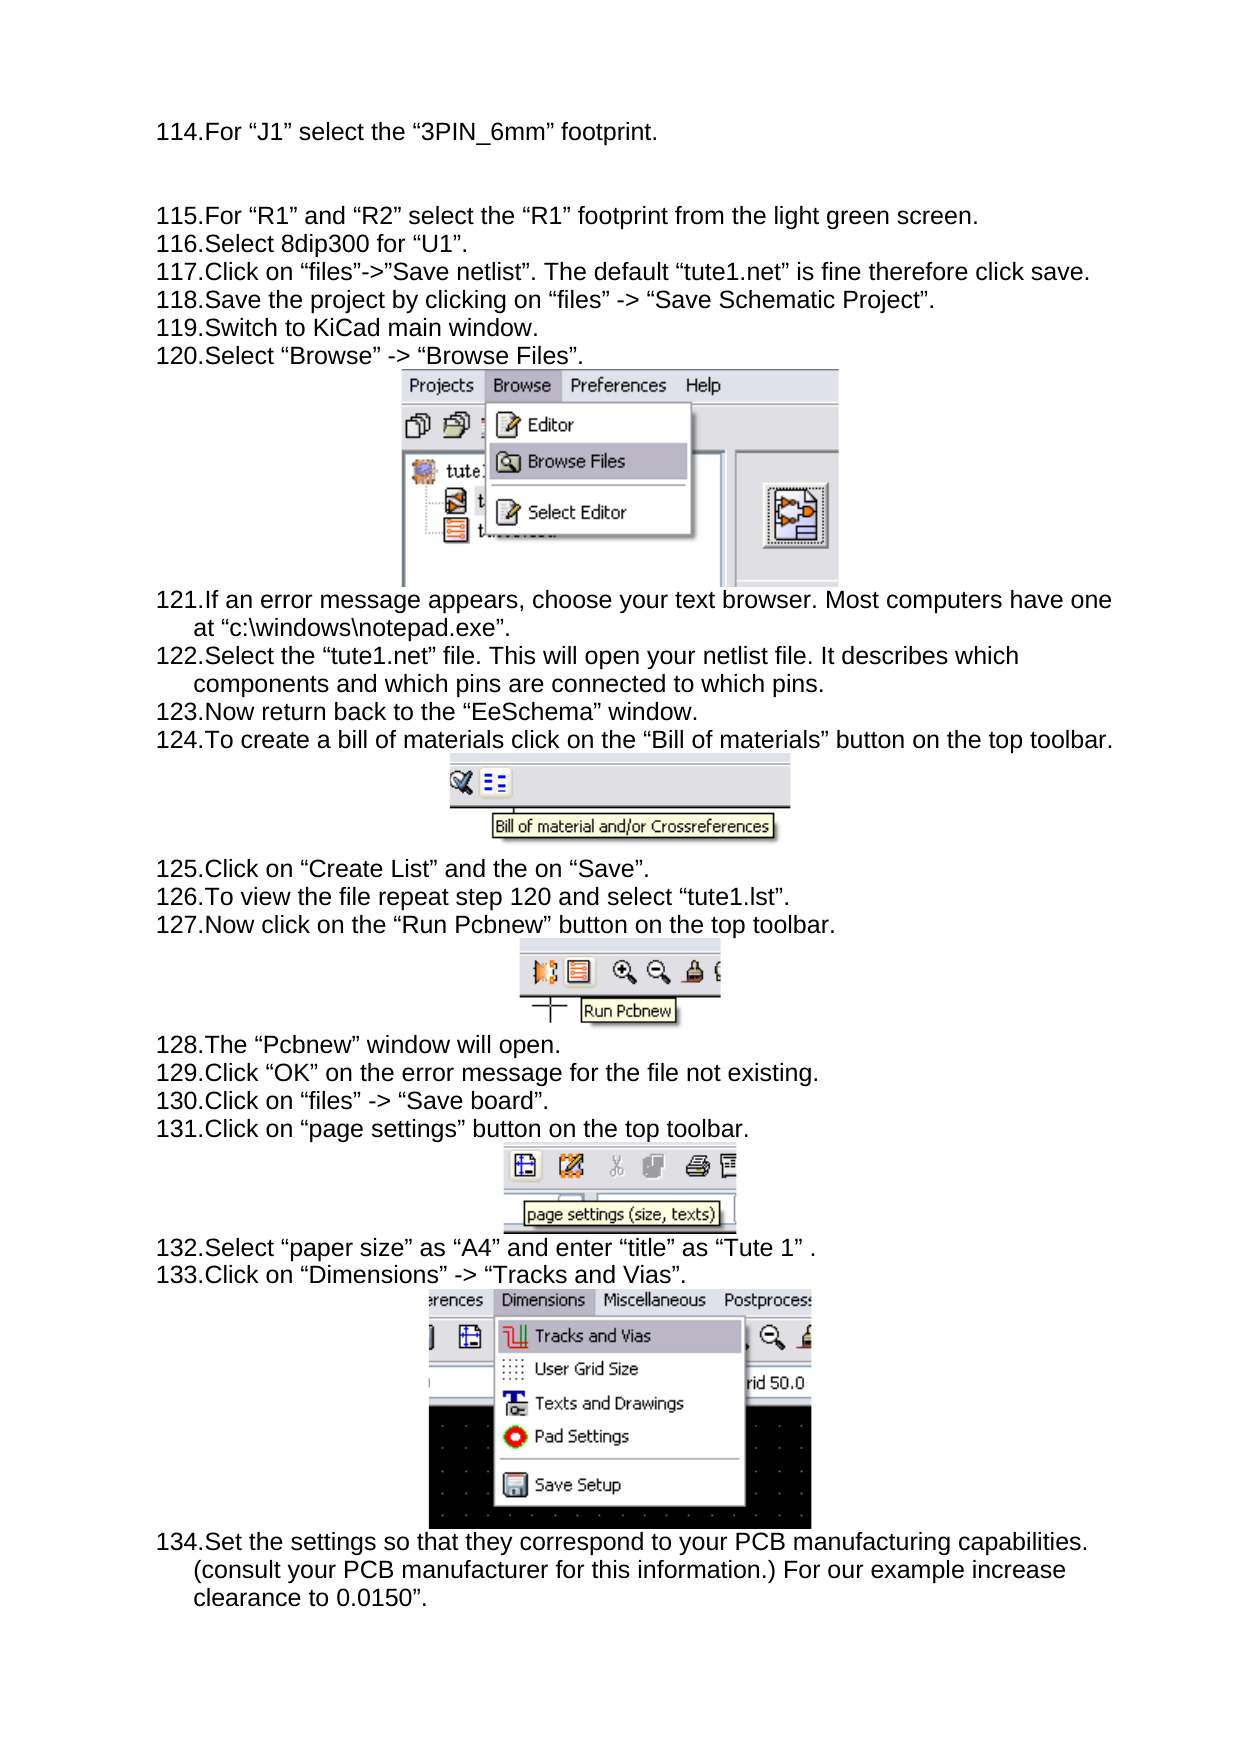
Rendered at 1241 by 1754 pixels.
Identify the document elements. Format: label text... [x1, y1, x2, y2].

list To view the file repeat step 120 and select “tute1.lst”. [156, 883, 1122, 911]
list To create a bill of materials click on the “Bill of materials” button on the top toolbar. [156, 726, 1122, 754]
list Click “OK” on the error message for the file not existing. [156, 1059, 1122, 1087]
list Now click on the “Run Pcbnew” button on the top toolbar. [156, 911, 1122, 939]
list Select 8dip300 for “U1”. [156, 230, 1122, 258]
list The “Pcbnew” window will open. [156, 939, 1122, 1059]
list Select “Browse” -> “Browse Files”. [156, 341, 1122, 369]
list Select the “tute1.net” file. This will open your netlist file. It describes which components and which pins are connected to which pins. [156, 642, 1122, 698]
list For “R1” and “R2” select the “R1” footprint from the light green screen. [156, 202, 1122, 230]
list Click on “files”->”Save netlist”. The default “tute1.net” is fine therefore click save. [156, 258, 1122, 286]
list Switch to KiCad main window. [156, 313, 1122, 341]
list Now return back to the “EeSchema” window. [156, 698, 1122, 726]
list Click on “Dimensions” -> “Tracks and Vias”. [156, 1261, 1122, 1289]
list If an error message appears, choose your text browser. Most computers have one at “c:\windows\notepad.exe”. [156, 369, 1122, 642]
list Click on “page settings” button on the top toolbar. [156, 1115, 1122, 1143]
list Save the project by clicking on “files” -> “Save Schematic Project”. [156, 286, 1122, 313]
list Click on “Create List” and the on “Save”. [156, 754, 1122, 883]
list Select “paper size” as “A4” and enter “title” as “Tute 1” . [156, 1143, 1122, 1261]
list Set the settings so that they correspond to your PCB manufacturing capabilities. (consult your PCB manufacturer for this information.) For our example increase clearance to 0.0150”. [156, 1289, 1122, 1612]
list For “J1” select the “3PIN_6mm” footprint. [156, 118, 1122, 146]
list Click on “files” -> “Save board”. [156, 1087, 1122, 1115]
